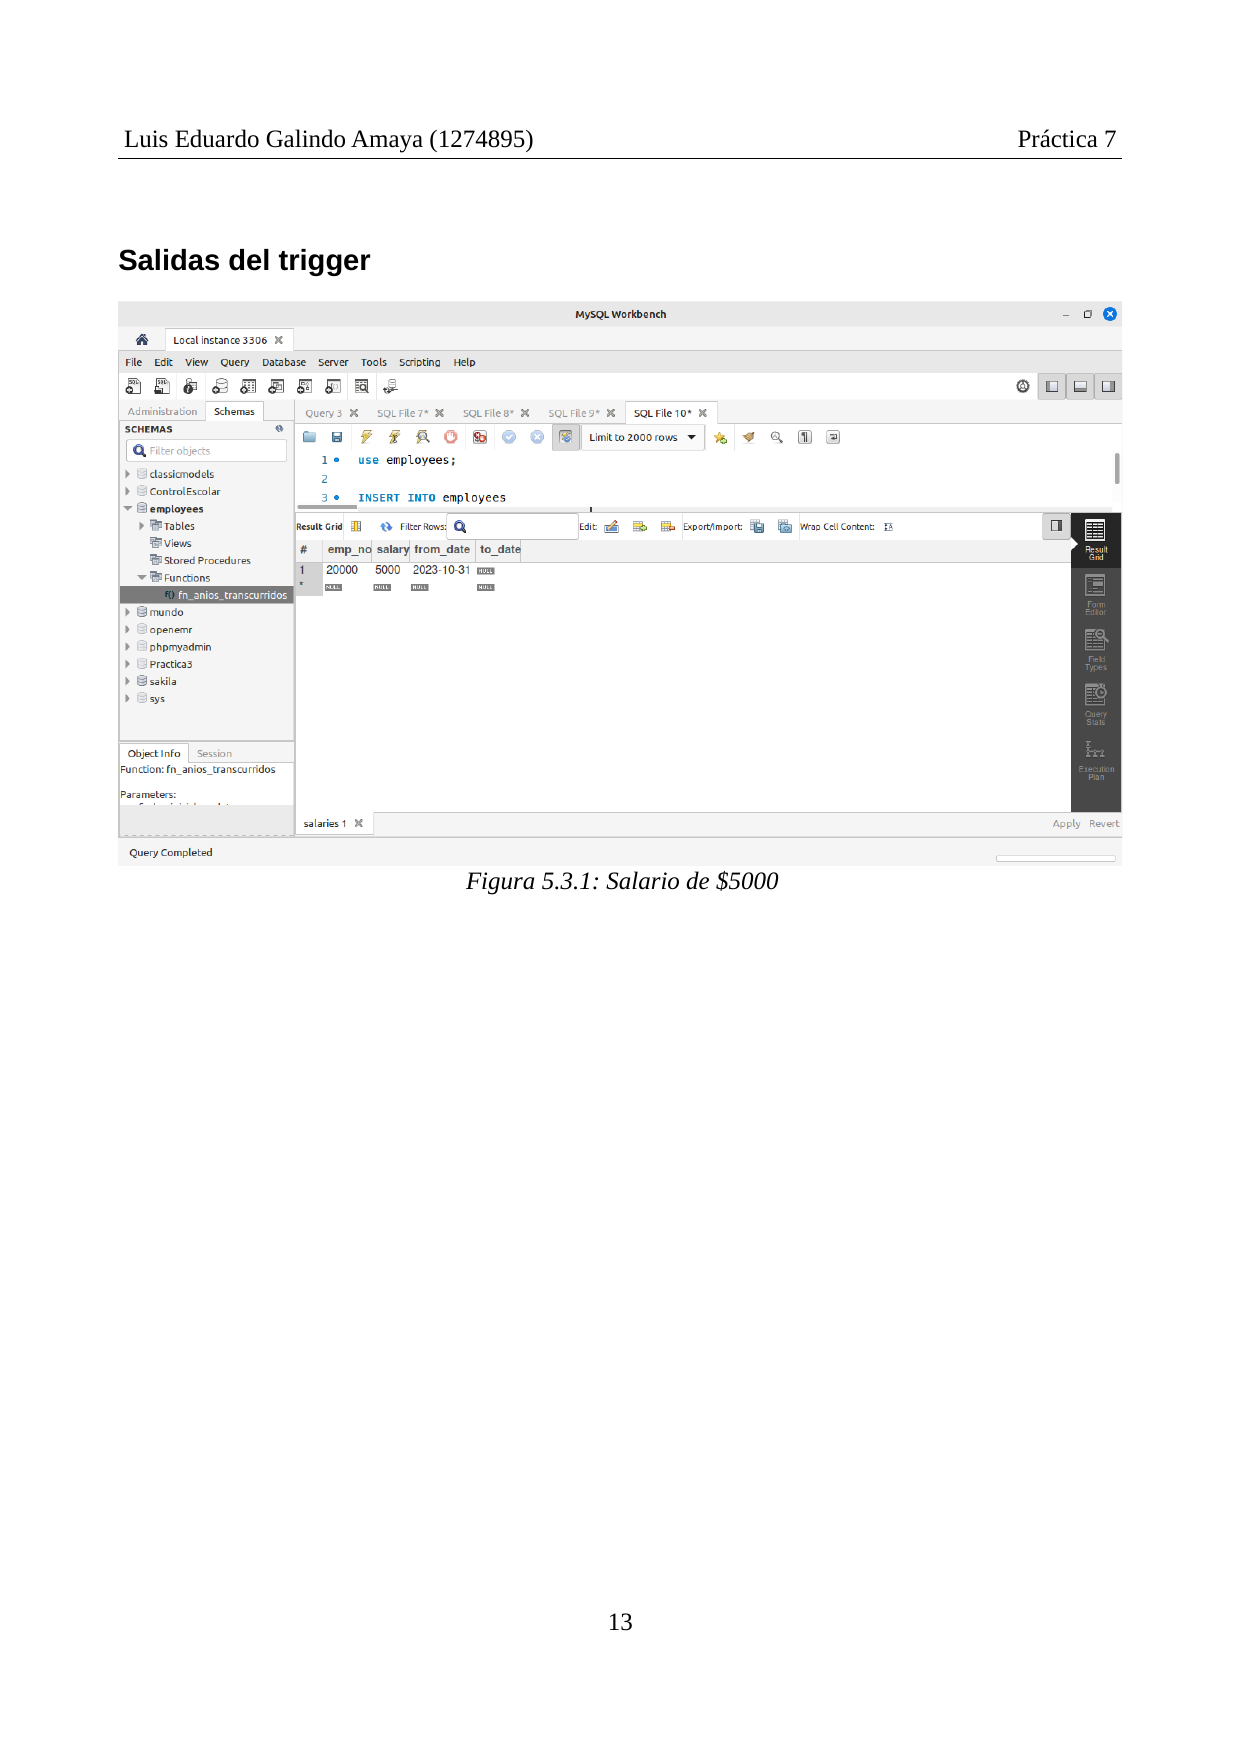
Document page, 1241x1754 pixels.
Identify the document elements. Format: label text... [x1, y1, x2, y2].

subtitle Salidas del trigger [118, 243, 1122, 276]
picture [118, 301, 1123, 866]
text Figura 5.3.1: Salario de $5000 [118, 866, 1122, 894]
